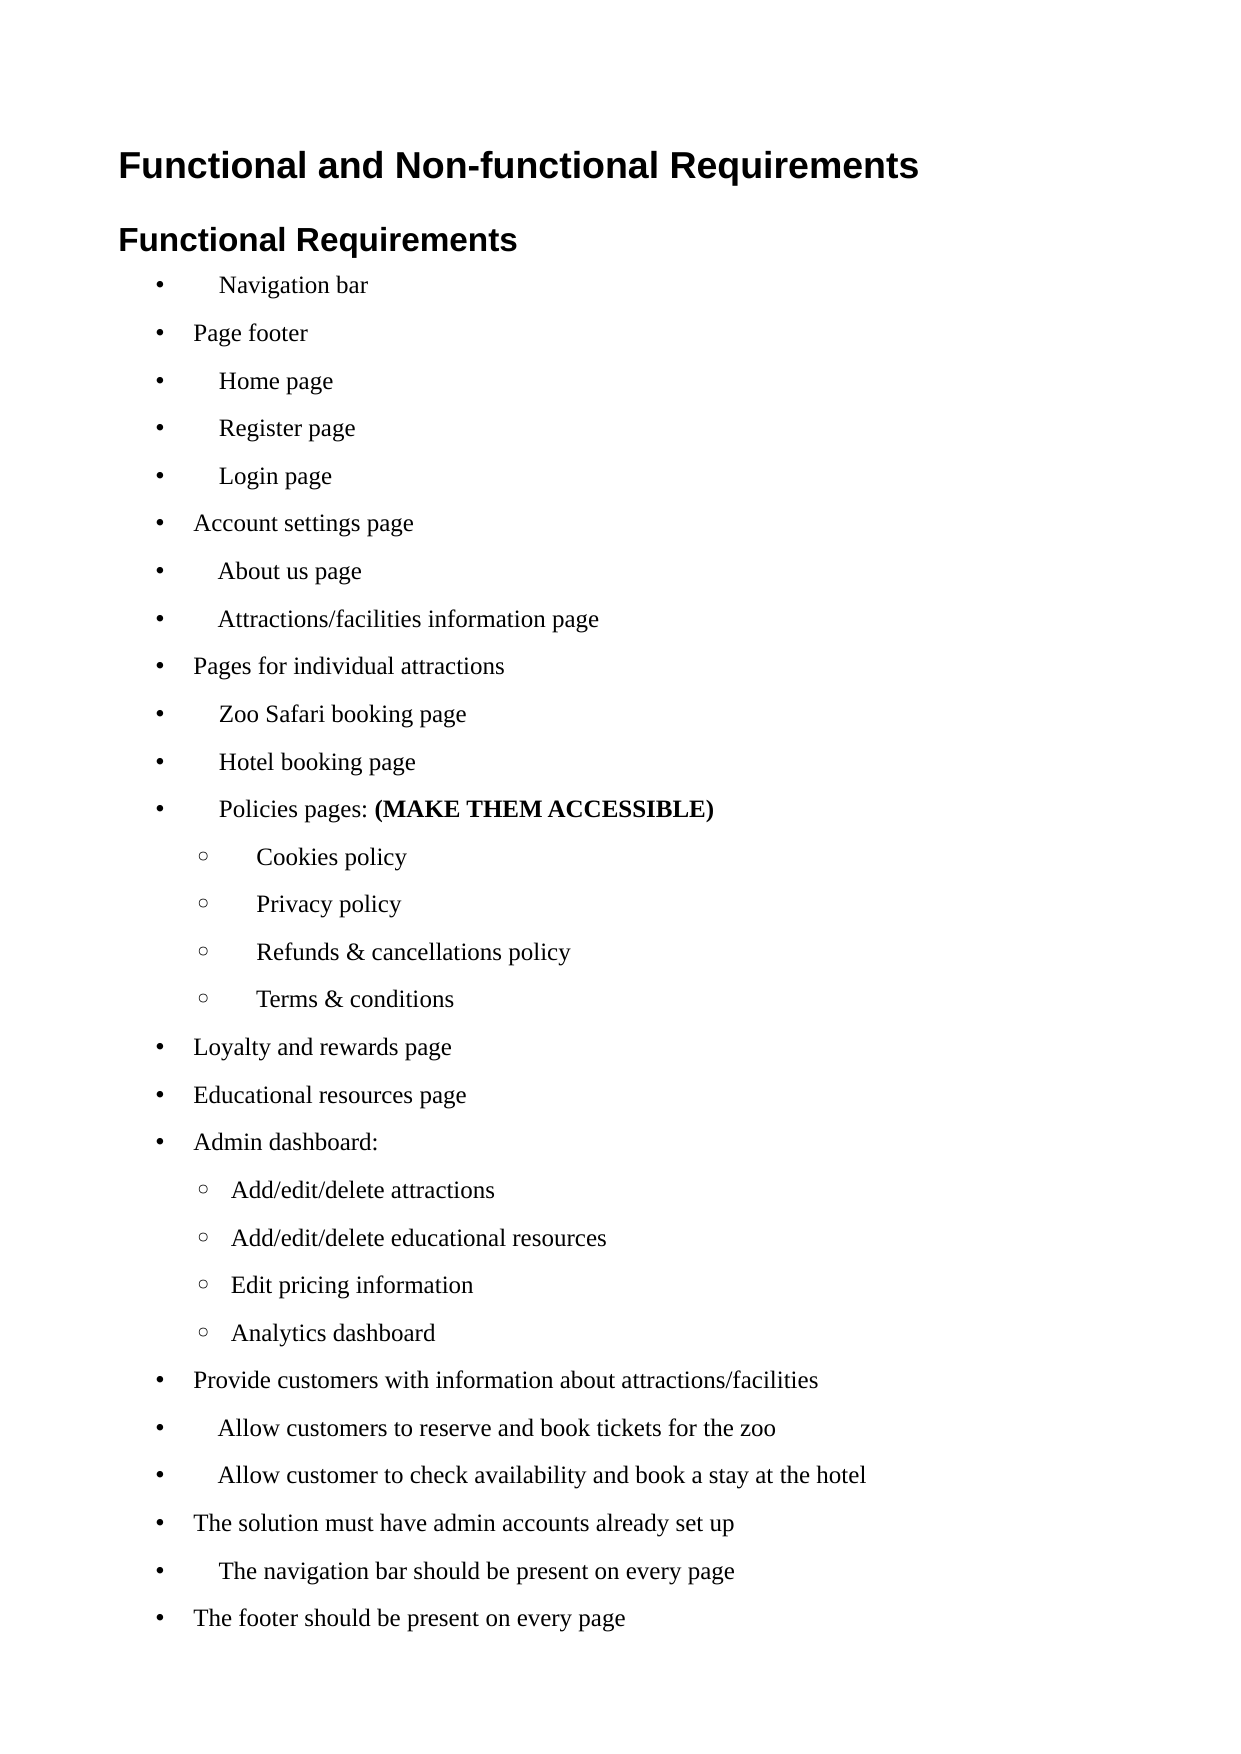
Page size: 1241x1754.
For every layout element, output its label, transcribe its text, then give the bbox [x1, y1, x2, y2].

subtitle Functional Requirements [118, 219, 1122, 258]
list Account settings page [156, 508, 1122, 537]
list Page footer [156, 318, 1122, 347]
list Add/edit/delete educational resources [193, 1223, 1122, 1251]
list ✅ About us page [156, 556, 1122, 585]
list Add/edit/delete attractions [193, 1175, 1122, 1204]
list ✅ Allow customers to reserve and book tickets for the zoo [156, 1413, 1122, 1442]
list Admin dashboard: [156, 1127, 1122, 1156]
list The footer should be present on every page [156, 1603, 1122, 1632]
list ✅ Hotel booking page [156, 747, 1122, 775]
list Edit pricing information [193, 1270, 1122, 1299]
list ✅ Refunds & cancellations policy [193, 937, 1122, 966]
list ✅ Terms & conditions [193, 984, 1122, 1013]
list ✅ Cookies policy [193, 842, 1122, 871]
list ✅ Login page [156, 461, 1122, 490]
list Pages for individual attractions [156, 651, 1122, 680]
list ✅ Privacy policy [193, 889, 1122, 918]
list Analytics dashboard [193, 1318, 1122, 1347]
list ✅ Attractions/facilities information page [156, 604, 1122, 632]
list ✅ Home page [156, 366, 1122, 394]
list ✅ Navigation bar [156, 271, 1122, 299]
list Educational resources page [156, 1080, 1122, 1108]
list The solution must have admin accounts already set up [156, 1508, 1122, 1537]
list Loyalty and rewards page [156, 1032, 1122, 1061]
list ✅ Policies pages: (MAKE THEM ACCESSIBLE) [156, 794, 1122, 823]
list ✅ Zoo Safari booking page [156, 699, 1122, 728]
subtitle Functional and Non-functional Requirements [118, 143, 1122, 186]
list ✅ Allow customer to check availability and book a stay at the hotel [156, 1461, 1122, 1489]
list Provide customers with information about attractions/facilities [156, 1365, 1122, 1394]
list ✅ Register page [156, 413, 1122, 442]
list ✅ The navigation bar should be present on every page [156, 1556, 1122, 1584]
